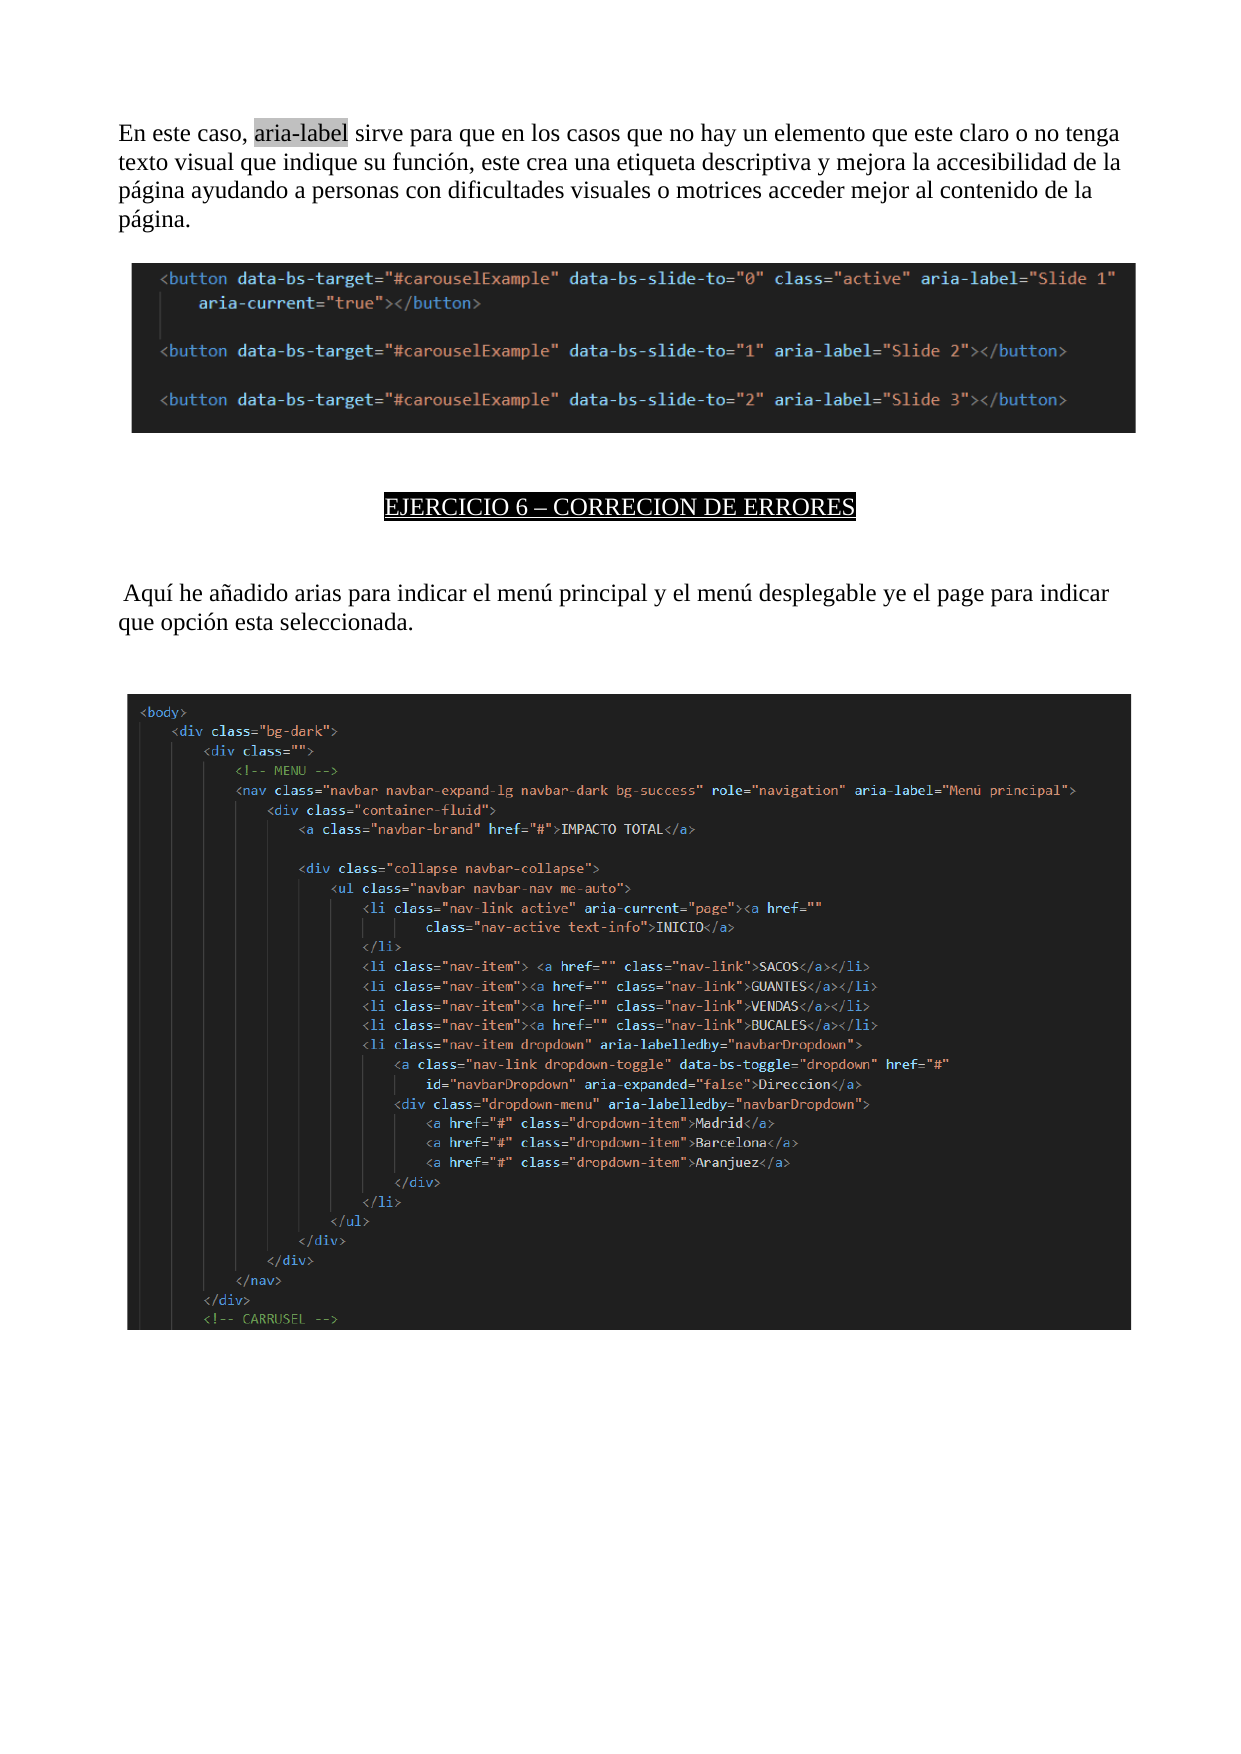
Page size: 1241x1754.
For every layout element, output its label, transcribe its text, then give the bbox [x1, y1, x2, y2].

text Aquí he añadido arias para indicar el menú principal y el menú desplegable ye el page para indicar que opción esta seleccionada. [118, 578, 1122, 636]
text En este caso, aria-label sirve para que en los casos que no hay un elemento que este claro o no tenga texto visual que indique su función, este crea una etiqueta descriptiva y mejora la accesibilidad de la página ayudando a personas con dificultades visuales o motrices acceder mejor al contenido de la página. [118, 118, 1122, 233]
text EJERCICIO 6 – CORRECION DE ERRORES [118, 492, 1122, 521]
